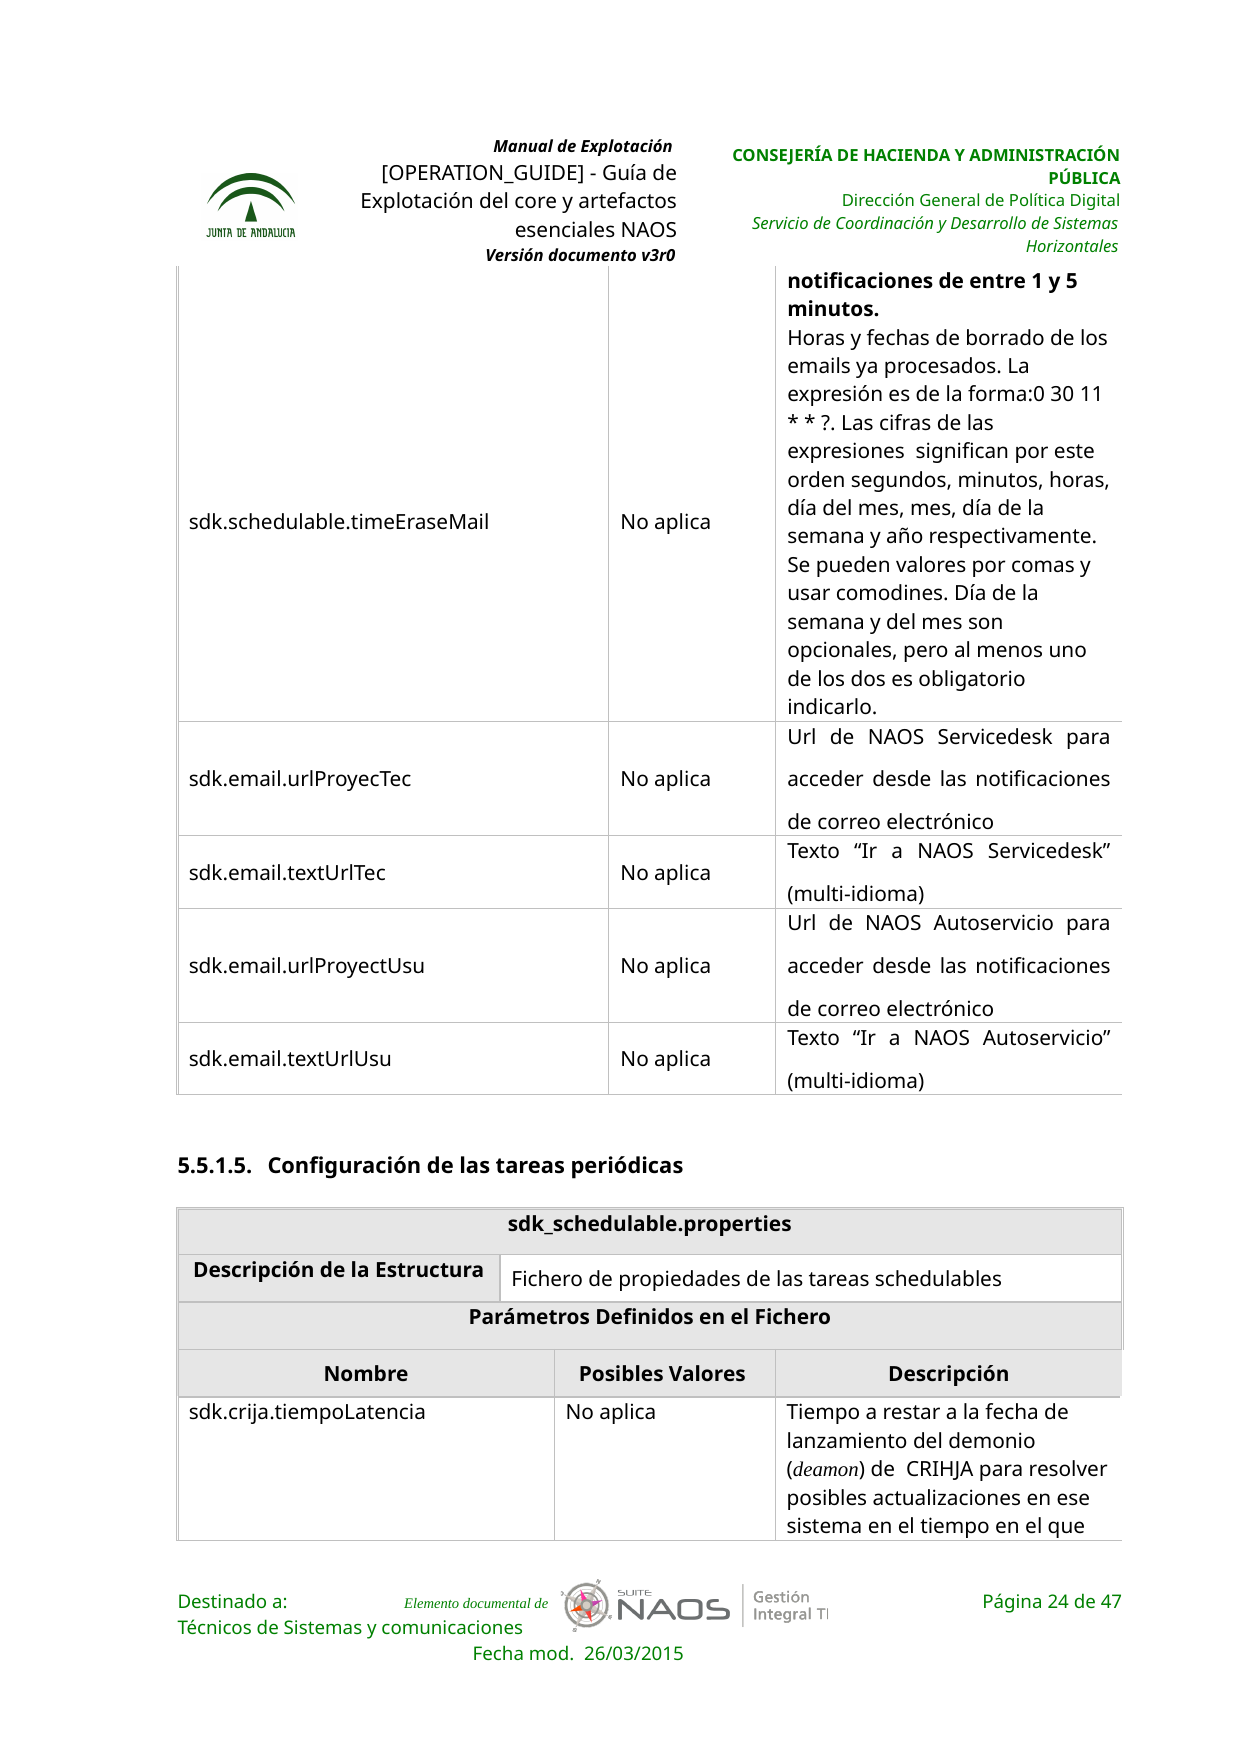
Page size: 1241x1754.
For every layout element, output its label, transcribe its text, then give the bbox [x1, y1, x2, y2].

table_header sdk_schedulable.properties [179, 1210, 1121, 1254]
table_cell Parámetros Definidos en el Fichero [179, 1303, 1121, 1349]
subtitle Configuración de las tareas periódicas [177, 1150, 1122, 1180]
table_cell No aplica [555, 1398, 775, 1540]
table_cell Texto “Ir a NAOS Servicedesk” (multi-idioma) [776, 836, 1122, 907]
table_cell [609, 266, 775, 323]
table_cell Nombre [179, 1350, 554, 1396]
table_cell Tiempo a restar a la fecha de lanzamiento del demonio (deamon) de CRIHJA para resolver posibles actualizaciones en ese sistema en el tiempo en el que [776, 1396, 1122, 1540]
table_cell Texto “Ir a NAOS Autoservicio” (multi-idioma) [776, 1023, 1122, 1094]
table_cell No aplica [609, 1023, 775, 1094]
table_cell Url de NAOS Autoservicio para acceder desde las notificaciones de correo electrónico [776, 909, 1122, 1022]
table_cell sdk.email.textUrlUsu [179, 1023, 608, 1094]
table_cell Posibles Valores [555, 1350, 775, 1396]
table_cell sdk.schedulable.timeEraseMail [179, 323, 608, 721]
table_cell sdk.crija.tiempoLatencia [179, 1398, 554, 1540]
table_cell Descripción de la Estructura [179, 1255, 499, 1301]
table_cell Descripción [776, 1350, 1122, 1396]
table_cell [179, 266, 608, 323]
picture [201, 173, 298, 241]
table_cell sdk.email.urlProyectUsu [179, 909, 608, 1022]
table_cell No aplica [609, 722, 775, 835]
table_cell No aplica [609, 909, 775, 1022]
table_cell Horas y fechas de borrado de los emails ya procesados. La expresión es de la forma:0 30 11 * * ?. Las cifras de las expresiones significan por este orden segundos, minutos, horas, día del mes, mes, día de la semana y año respectivamente. Se pueden valores por comas y usar comodines. Día de la semana y del mes son opcionales, pero al menos uno de los dos es obligatorio indicarlo. [776, 323, 1122, 721]
picture [560, 1579, 829, 1632]
table_cell No aplica [609, 836, 775, 907]
table_cell No aplica [609, 323, 775, 721]
table_cell sdk.email.urlProyecTec [179, 722, 608, 835]
table_cell Fichero de propiedades de las tareas schedulables [501, 1255, 1121, 1301]
table_cell notificaciones de entre 1 y 5 minutos. [776, 266, 1122, 323]
table_cell Url de NAOS Servicedesk para acceder desde las notificaciones de correo electrónico [776, 722, 1122, 835]
table_cell sdk.email.textUrlTec [179, 836, 608, 907]
